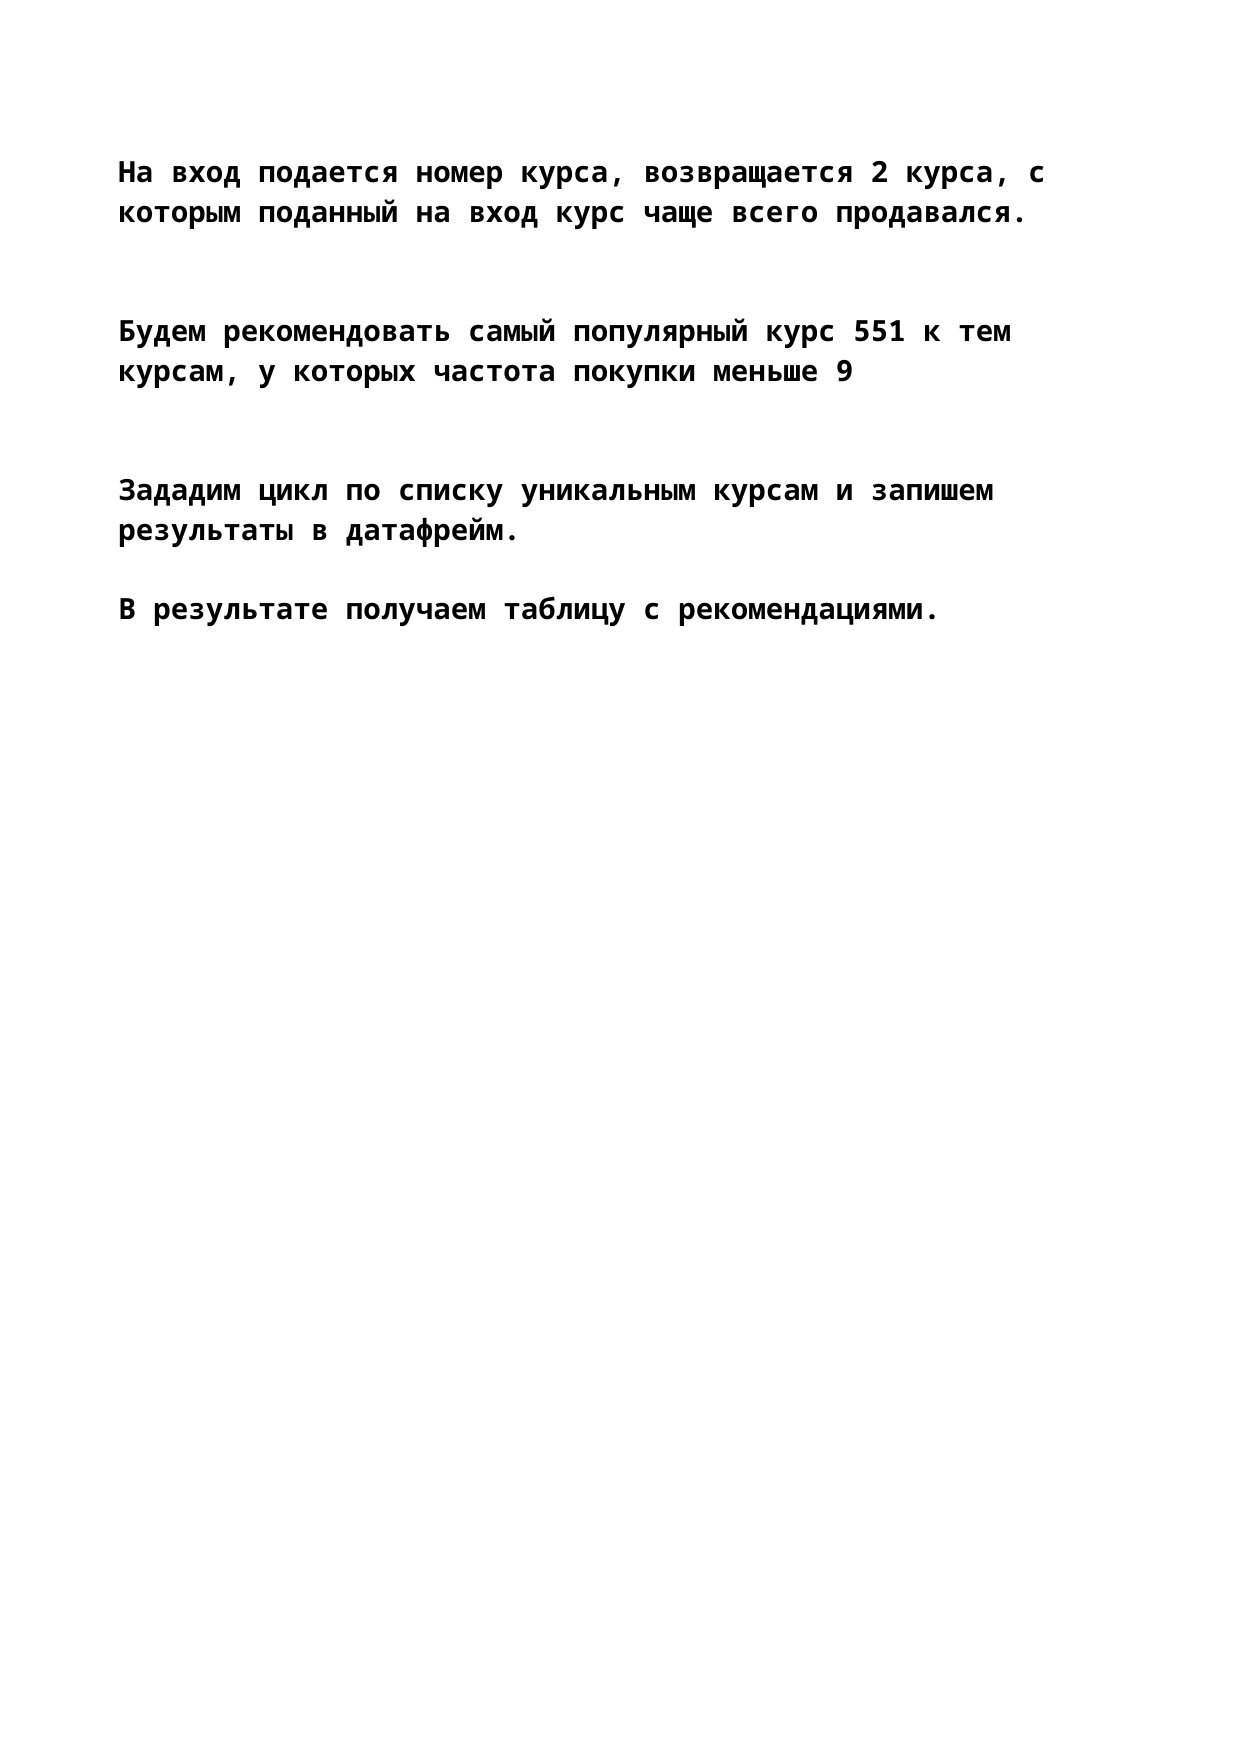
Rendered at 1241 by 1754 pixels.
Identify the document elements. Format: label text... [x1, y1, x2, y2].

text Зададим цикл по списку уникальным курсам и запишем результаты в датафрейм. [118, 469, 1122, 548]
text В результате получаем таблицу с рекомендациями. [118, 588, 1122, 628]
text На вход подается номер курса, возвращается 2 курса, с которым поданный на вход курс чаще всего продавался. [118, 152, 1122, 231]
text Будем рекомендовать самый популярный курс 551 к тем курсам, у которых частота покупки меньше 9 [118, 310, 1122, 390]
